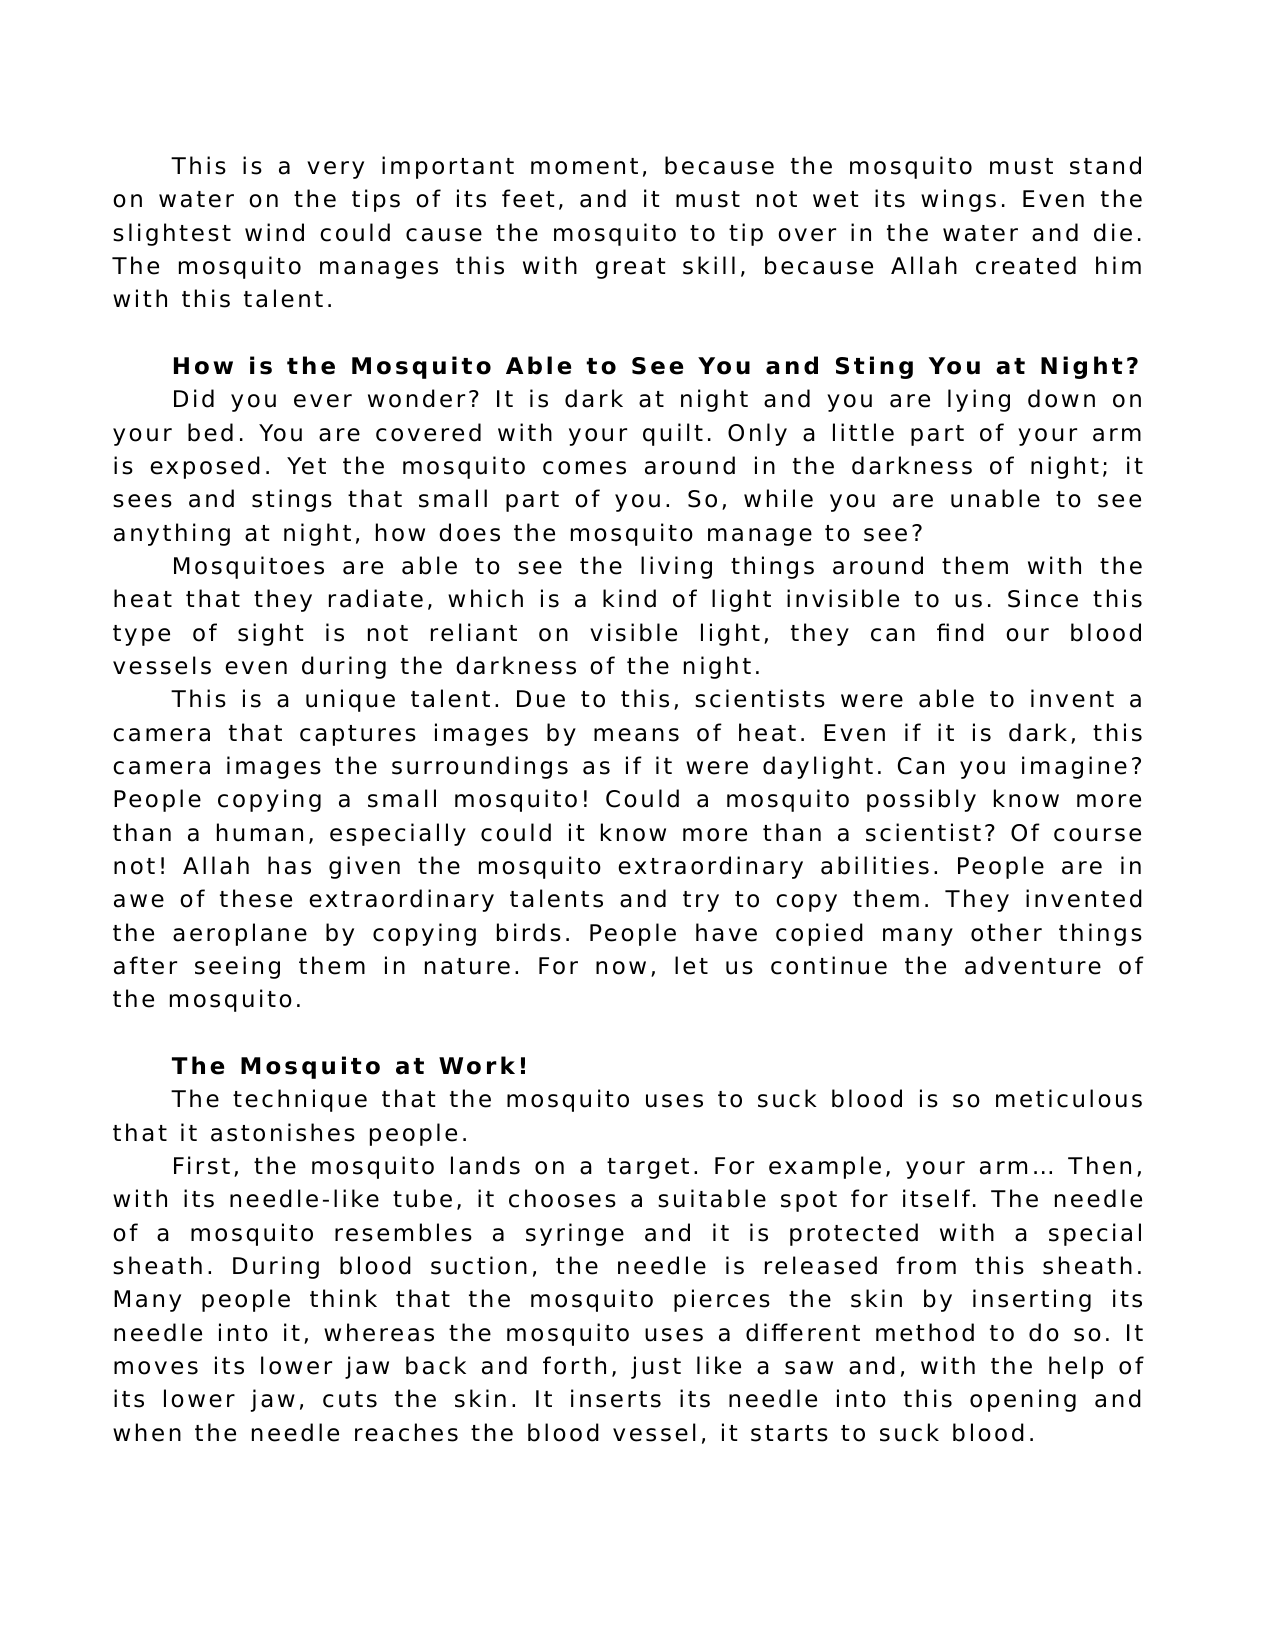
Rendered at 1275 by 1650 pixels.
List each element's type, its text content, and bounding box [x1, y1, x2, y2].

text The Mosquito at Work! [112, 1048, 1145, 1081]
text The technique that the mosquito uses to suck blood is so meticulous that it astonishes people. [112, 1081, 1145, 1148]
text How is the Mosquito Able to See You and Sting You at Night? [112, 348, 1145, 381]
text Did you ever wonder? It is dark at night and you are lying down on your bed. You are covered with your quilt. Only a little part of your arm is exposed. Yet the mosquito comes around in the darkness of night; it sees and stings that small part of you. So, while you are unable to see anything at night, how does the mosquito manage to see? [112, 381, 1145, 548]
text Mosquitoes are able to see the living things around them with the heat that they radiate, which is a kind of light invisible to us. Since this type of sight is not reliant on visible light, they can find our blood vessels even during the darkness of the night. [112, 548, 1145, 681]
text This is a very important moment, because the mosquito must stand on water on the tips of its feet, and it must not wet its wings. Even the slightest wind could cause the mosquito to tip over in the water and die. The mosquito manages this with great skill, because Allah created him with this talent. [112, 148, 1145, 314]
text This is a unique talent. Due to this, scientists were able to invent a camera that captures images by means of heat. Even if it is dark, this camera images the surroundings as if it were daylight. Can you imagine? People copying a small mosquito! Could a mosquito possibly know more than a human, especially could it know more than a scientist? Of course not! Allah has given the mosquito extraordinary abilities. People are in awe of these extraordinary talents and try to copy them. They invented the aeroplane by copying birds. People have copied many other things after seeing them in nature. For now, let us continue the adventure of the mosquito. [112, 681, 1145, 1014]
text First, the mosquito lands on a target. For example, your arm… Then, with its needle-like tube, it chooses a suitable spot for itself. The needle of a mosquito resembles a syringe and it is protected with a special sheath. During blood suction, the needle is released from this sheath. Many people think that the mosquito pierces the skin by inserting its needle into it, whereas the mosquito uses a different method to do so. It moves its lower jaw back and forth, just like a saw and, with the help of its lower jaw, cuts the skin. It inserts its needle into this opening and when the needle reaches the blood vessel, it starts to suck blood. [112, 1148, 1145, 1448]
